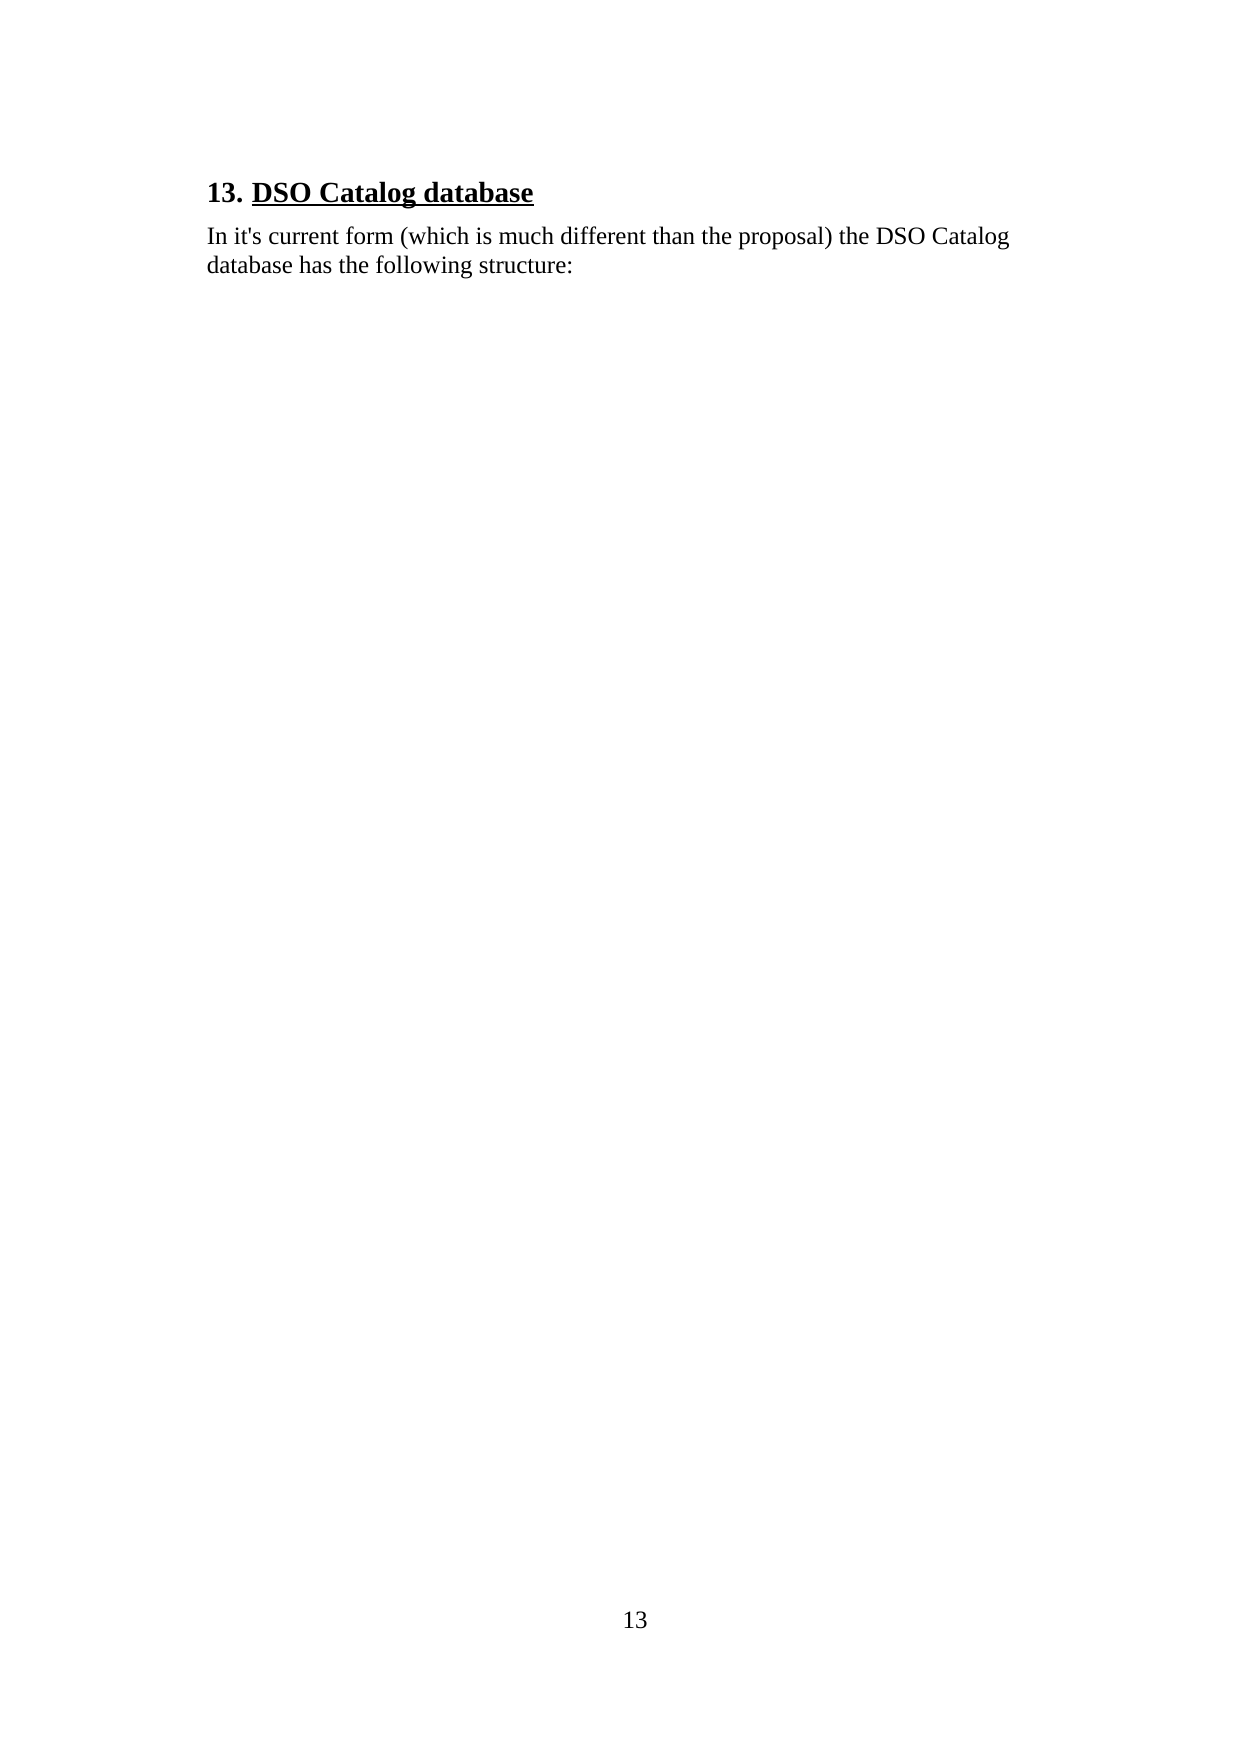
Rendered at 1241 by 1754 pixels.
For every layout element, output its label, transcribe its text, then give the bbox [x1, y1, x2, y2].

text In it's current form (which is much different than the proposal) the DSO Catalog database has the following structure: [207, 221, 1063, 278]
subtitle DSO Catalog database [207, 175, 1063, 208]
